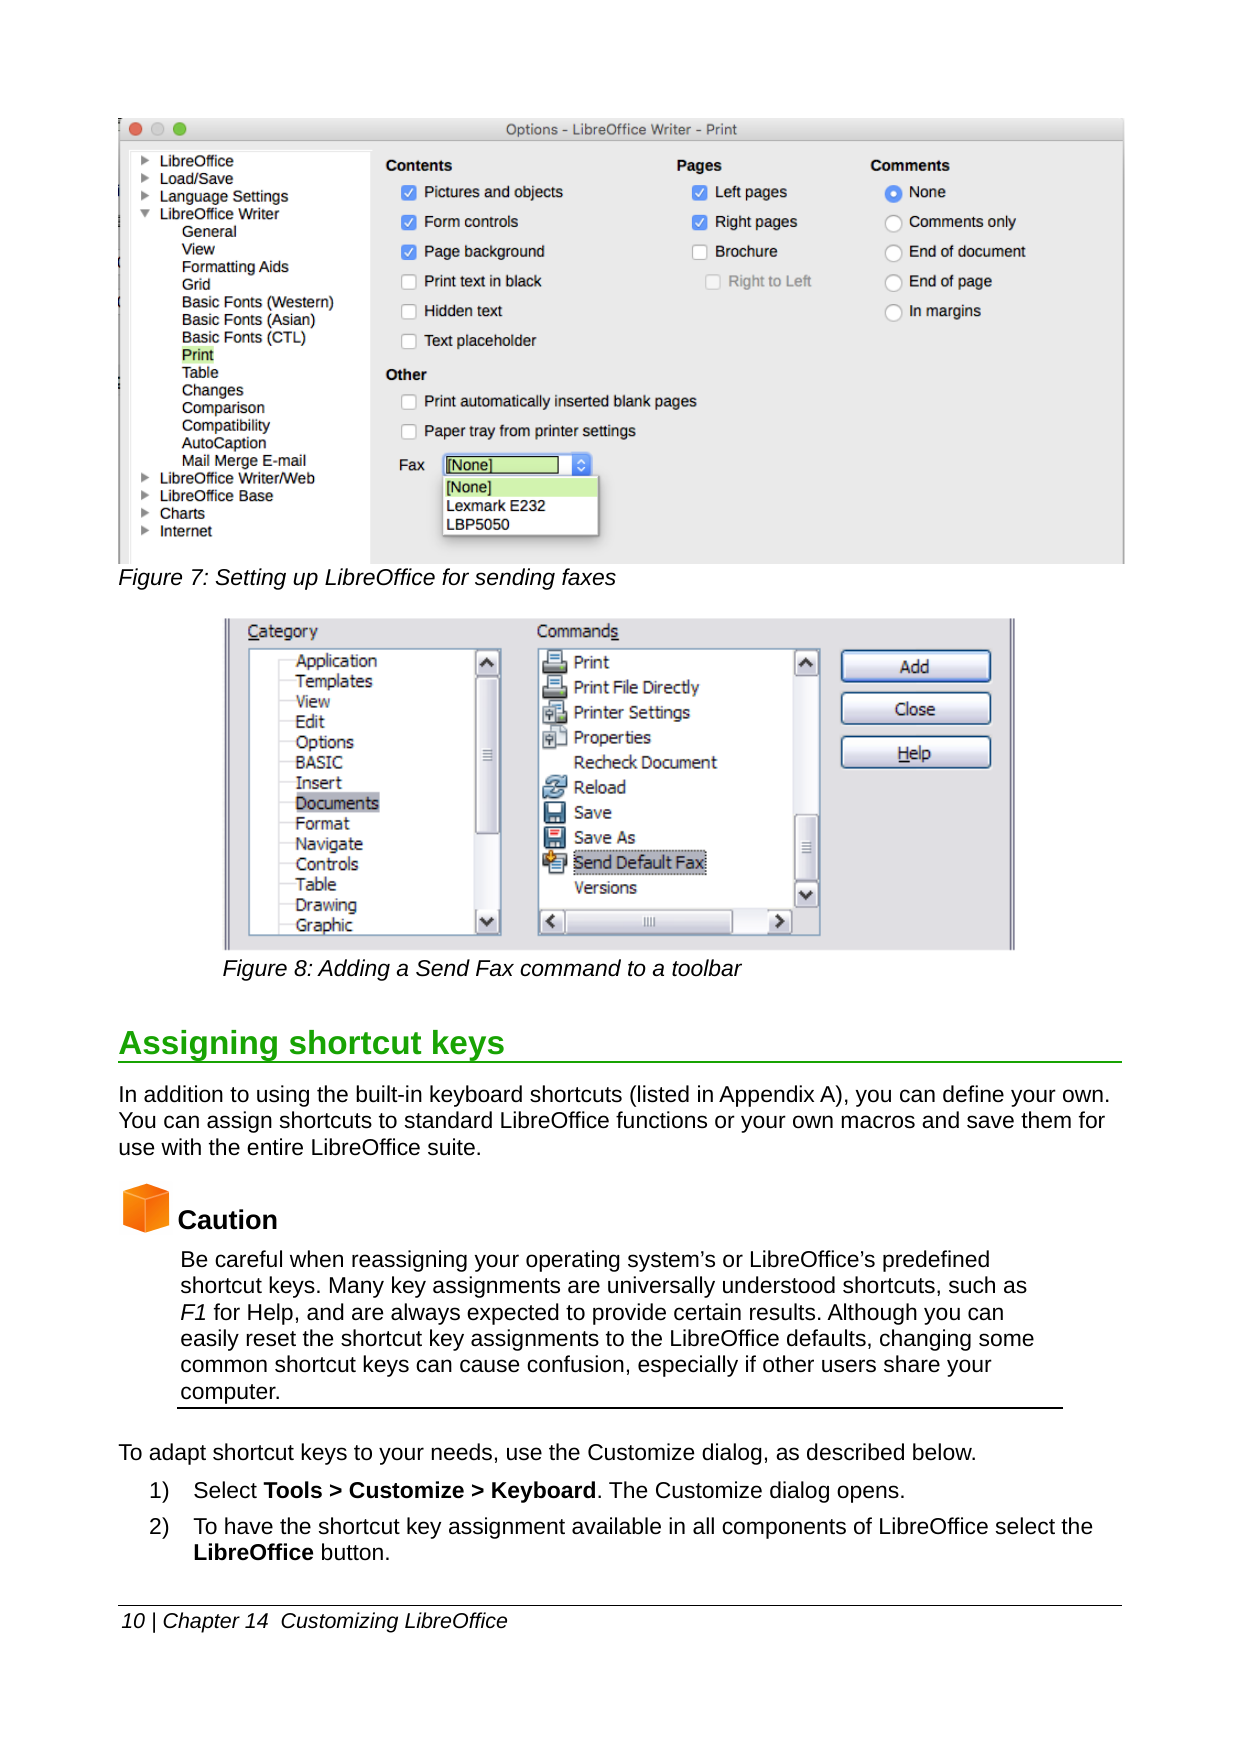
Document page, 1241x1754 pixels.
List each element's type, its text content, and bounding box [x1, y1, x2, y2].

list Select Tools > Customize > Keyboard. The Customize dialog opens. [169, 1477, 1122, 1504]
text Be careful when reassigning your operating system’s or LibreOffice’s predefined shortcut keys. Many key assignments are universally understood shortcuts, such as F1 for Help, and are always expected to provide certain results. Although you can easily reset the shortcut key assignments to the LibreOffice defaults, changing some common shortcut keys can cause confusion, especially if other users share your computer. [177, 1243, 1063, 1407]
picture [222, 614, 1018, 955]
subtitle Assigning shortcut keys [118, 1023, 1122, 1061]
subtitle Caution [118, 1180, 1122, 1235]
text Figure 8: Adding a Send Fax command to a toolbar [222, 955, 1018, 981]
picture [118, 118, 1125, 564]
picture [119, 1181, 173, 1235]
text In addition to using the built-in keyboard shortcuts (listed in Appendix A), you can define your own. You can assign shortcuts to standard LibreOffice functions or your own macros and save them for use with the entire LibreOffice suite. [118, 1081, 1122, 1160]
list To adapt shortcut keys to your needs, use the Customize dialog, as described below. [118, 1438, 1122, 1465]
list To have the shortcut key assignment available in all components of LibreOffice select the LibreOffice button. [169, 1513, 1122, 1565]
text Figure 7: Setting up LibreOffice for sending faxes [118, 564, 1125, 590]
